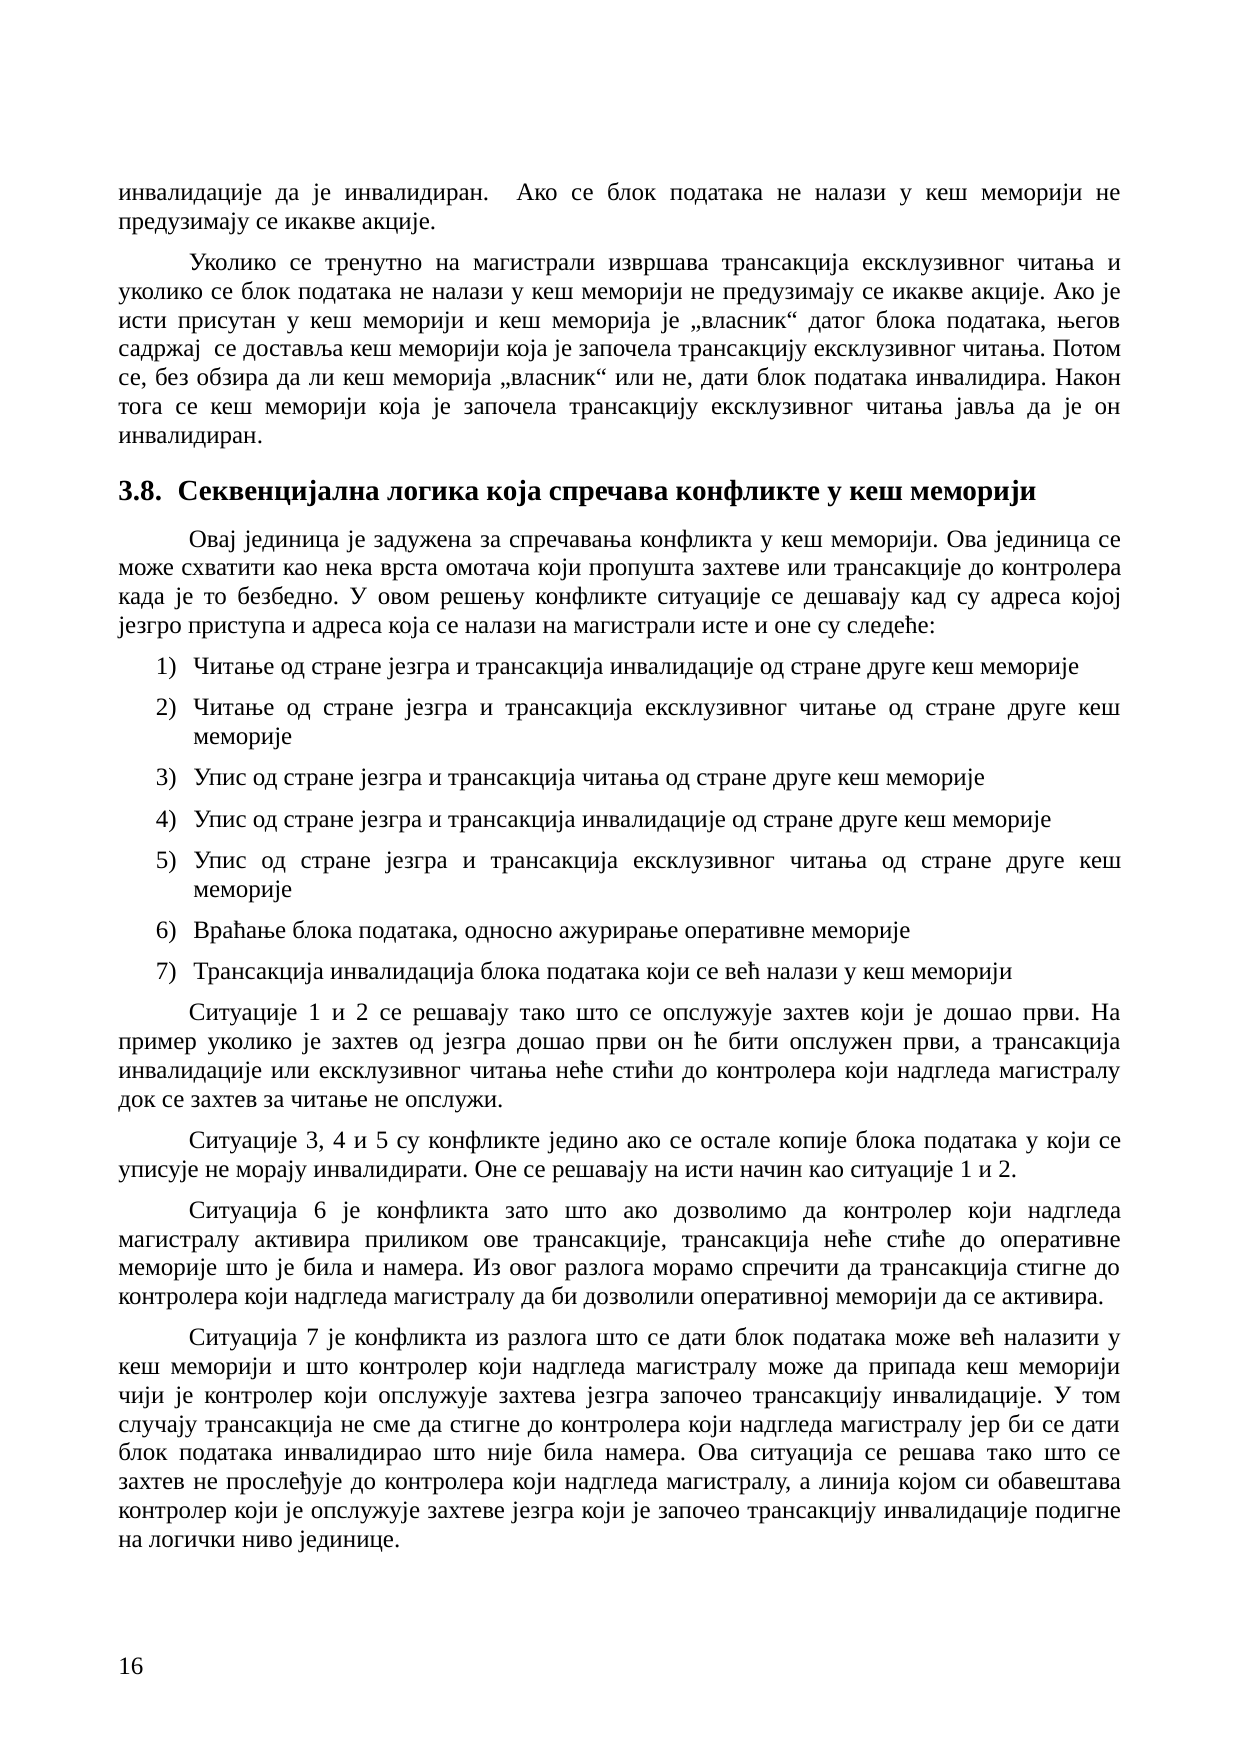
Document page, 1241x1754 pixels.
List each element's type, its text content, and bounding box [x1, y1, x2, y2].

text Ситуација 7 је конфликта из разлога што се дати блок података може већ налазити у кеш меморији и што контролер који надгледа магистралу може да припада кеш меморији чији је контролер који опслужује захтева језгра започео трансакцију инвалидације. У том случају трансакција не сме да стигне до контролера који надгледа магистралу јер би се дати блок података инвалидирао што није била намера. Ова ситуација се решава тако што се захтев не прослеђује до контролера који надгледа магистралу, а линија којом си обавештава контролер који је опслужује захтеве језгра који је започео трансакцију инвалидације подигне на логички ниво јединице. [118, 1322, 1122, 1552]
list Упис од стране језгра и трансакција инвалидације од стране друге кеш меморије [156, 804, 1122, 832]
list Враћање блока података, односно ажурирање оперативне меморије [156, 915, 1122, 944]
text Ситуације 3, 4 и 5 су конфликте једино ако се остале копије блока података у који се уписује не морају инвалидирати. Оне се решавају на исти начин као ситуације 1 и 2. [118, 1125, 1122, 1182]
text Уколико се тренутно на магистрали извршава трансакција ексклузивног читања и уколико се блок података не налази у кеш меморији не предузимају се икакве акције. Ако је исти присутан у кеш меморији и кеш меморија је „власник“ датог блока података, његов садржај се доставља кеш меморији која је започела трансакцију ексклузивног читања. Потом се, без обзира да ли кеш меморија „власник“ или не, дати блок података инвалидира. Након тога се кеш меморији која је започела трансакцију ексклузивног читања јавља да је он инвалидиран. [118, 247, 1122, 448]
list Трансакција инвалидација блока података који се већ налази у кеш меморији [156, 956, 1122, 985]
text Ситуација 6 је конфликта зато што ако дозволимо да контролер који надгледа магистралу активира приликом ове трансакције, трансакција неће стиће до оперативне меморије што је била и намера. Из овог разлога морамо спречити да трансакција стигне до контролера који надгледа магистралу да би дозволили оперативној меморији да се активира. [118, 1195, 1122, 1310]
text Ситуације 1 и 2 се решавају тако што се опслужује захтев који је дошао први. На пример уколико је захтев од језгра дошао први он ће бити опслужен први, а трансакција инвалидације или ексклузивног читања неће стићи до контролера који надгледа магистралу док се захтев за читање не опслужи. [118, 997, 1122, 1112]
list Читање од стране језгра и трансакција инвалидације од стране друге кеш меморије [156, 651, 1122, 680]
list Секвенцијална логика која спречава конфликте у кеш меморији [118, 473, 1122, 507]
list Упис од стране језгра и трансакција ексклузивног читања од стране друге кеш меморије [156, 845, 1122, 902]
list Упис од стране језгра и трансакција читања од стране друге кеш меморије [156, 762, 1122, 791]
text Овај јединица је задужена за спречавања конфликта у кеш меморији. Ова јединица се може схватити као нека врста омотача који пропушта захтеве или трансакције до контролера када је то безбедно. У овом решењу конфликте ситуације се дешавају кад су адреса којој језгро приступа и адреса која се налази на магистрали исте и оне су следеће: [118, 524, 1122, 639]
text инвалидације да је инвалидиран. Ако се блок података не налази у кеш меморији не предузимају се икакве акције. [118, 177, 1122, 235]
list Читање од стране језгра и трансакција ексклузивног читање од стране друге кеш меморије [156, 692, 1122, 750]
